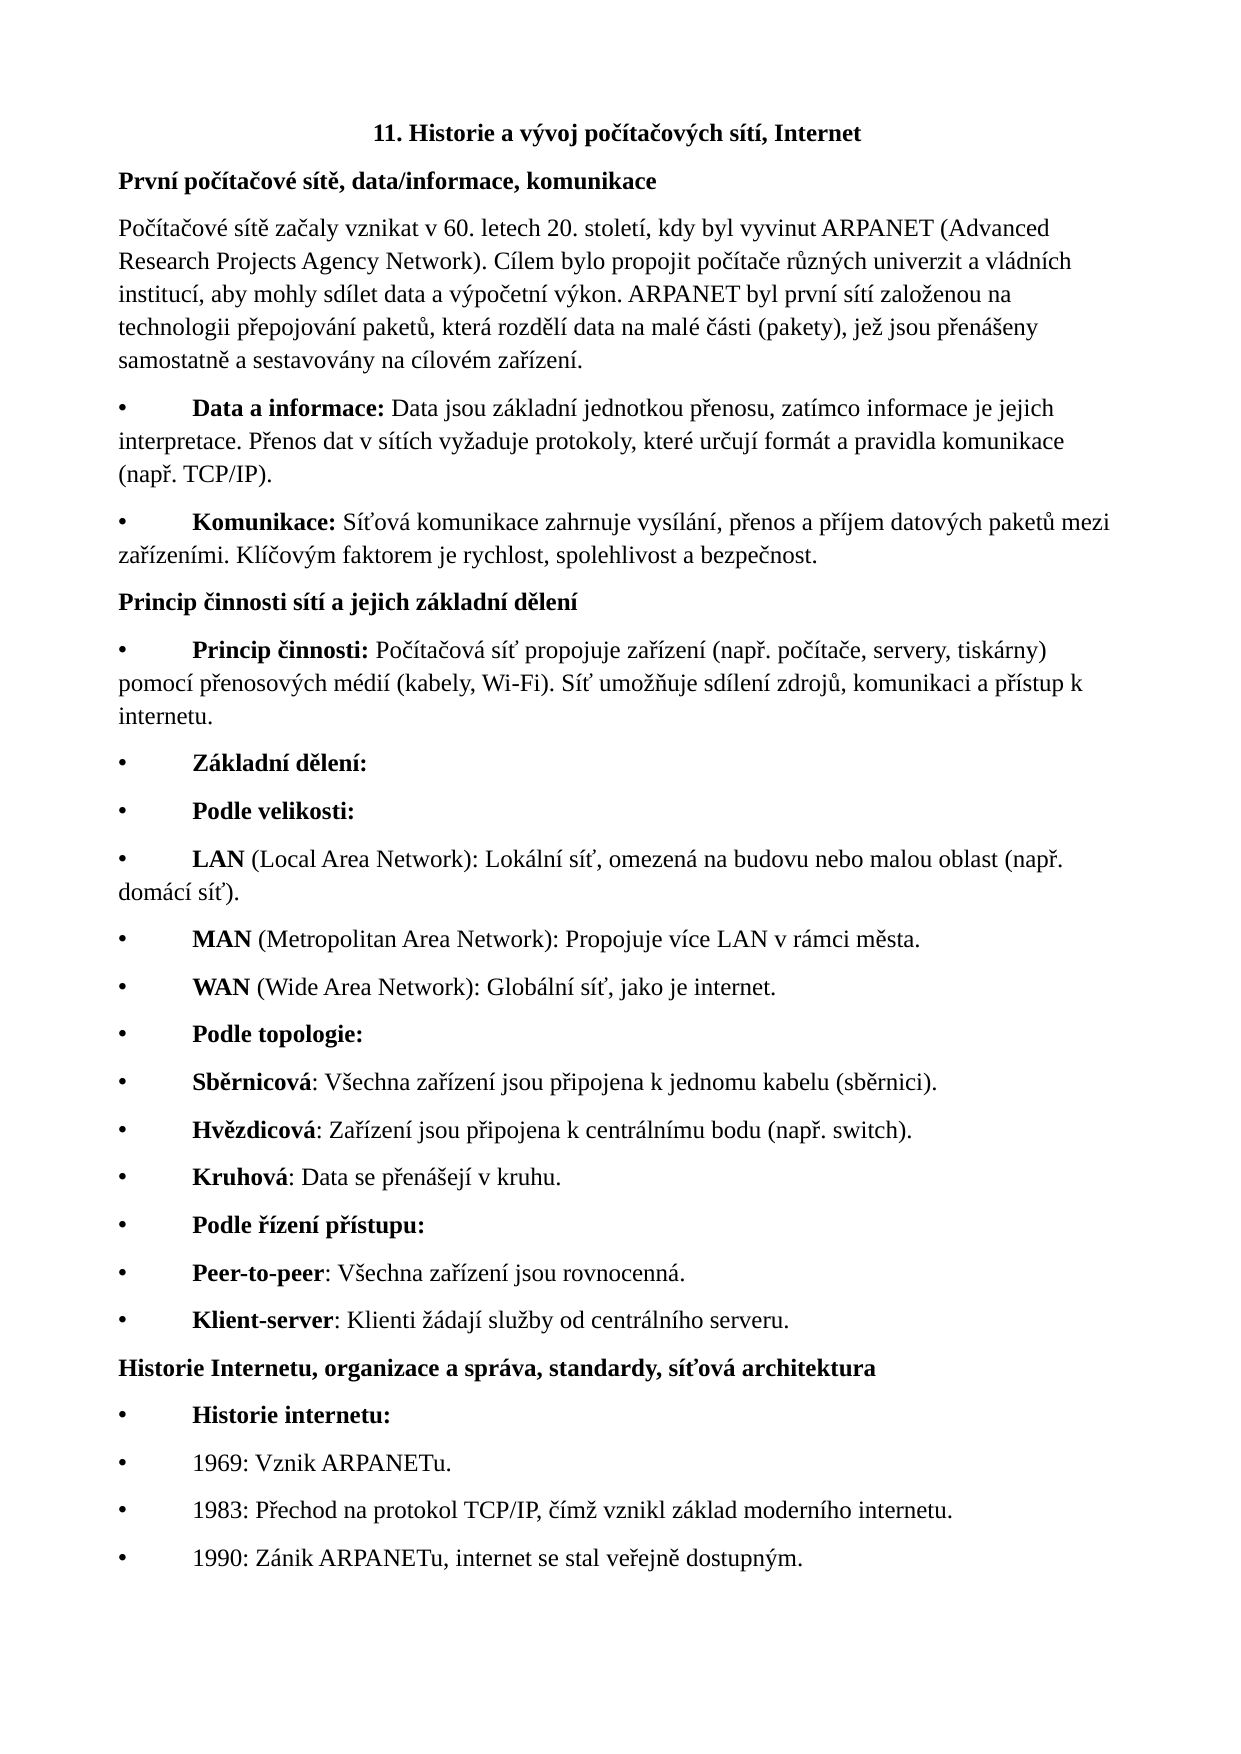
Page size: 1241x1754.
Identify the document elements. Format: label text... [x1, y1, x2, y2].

text První počítačové sítě, data/informace, komunikace [118, 166, 1122, 194]
list 1990: Zánik ARPANETu, internet se stal veřejně dostupným. [118, 1543, 1122, 1572]
list Podle řízení přístupu: [118, 1210, 1122, 1239]
list Klient-server: Klienti žádají služby od centrálního serveru. [118, 1305, 1122, 1334]
list Základní dělení: [118, 748, 1122, 777]
text Princip činnosti sítí a jejich základní dělení [118, 587, 1122, 616]
list Princip činnosti: Počítačová síť propojuje zařízení (např. počítače, servery, tiskárny) pomocí přenosových médií (kabely, Wi-Fi). Síť umožňuje sdílení zdrojů, komunikaci a přístup k internetu. [118, 635, 1122, 730]
list Data a informace: Data jsou základní jednotkou přenosu, zatímco informace je jejich interpretace. Přenos dat v sítích vyžaduje protokoly, které určují formát a pravidla komunikace (např. TCP/IP). [118, 393, 1122, 488]
list LAN (Local Area Network): Lokální síť, omezená na budovu nebo malou oblast (např. domácí síť). [118, 844, 1122, 906]
list 1969: Vznik ARPANETu. [118, 1448, 1122, 1477]
list Komunikace: Síťová komunikace zahrnuje vysílání, přenos a příjem datových paketů mezi zařízeními. Klíčovým faktorem je rychlost, spolehlivost a bezpečnost. [118, 507, 1122, 568]
list MAN (Metropolitan Area Network): Propojuje více LAN v rámci města. [118, 924, 1122, 953]
list Historie internetu: [118, 1400, 1122, 1429]
list Sběrnicová: Všechna zařízení jsou připojena k jednomu kabelu (sběrnici). [118, 1067, 1122, 1096]
text 11. Historie a vývoj počítačových sítí, Internet [118, 118, 1122, 147]
text Historie Internetu, organizace a správa, standardy, síťová architektura [118, 1353, 1122, 1382]
list WAN (Wide Area Network): Globální síť, jako je internet. [118, 972, 1122, 1001]
text Počítačové sítě začaly vznikat v 60. letech 20. století, kdy byl vyvinut ARPANET (Advanced Research Projects Agency Network). Cílem bylo propojit počítače různých univerzit a vládních institucí, aby mohly sdílet data a výpočetní výkon. ARPANET byl první sítí založenou na technologii přepojování paketů, která rozdělí data na malé části (pakety), jež jsou přenášeny samostatně a sestavovány na cílovém zařízení. [118, 213, 1122, 374]
list Kruhová: Data se přenášejí v kruhu. [118, 1162, 1122, 1191]
list Podle topologie: [118, 1019, 1122, 1048]
list 1983: Přechod na protokol TCP/IP, čímž vznikl základ moderního internetu. [118, 1496, 1122, 1524]
list Hvězdicová: Zařízení jsou připojena k centrálnímu bodu (např. switch). [118, 1115, 1122, 1143]
list Peer-to-peer: Všechna zařízení jsou rovnocenná. [118, 1258, 1122, 1286]
list Podle velikosti: [118, 796, 1122, 825]
